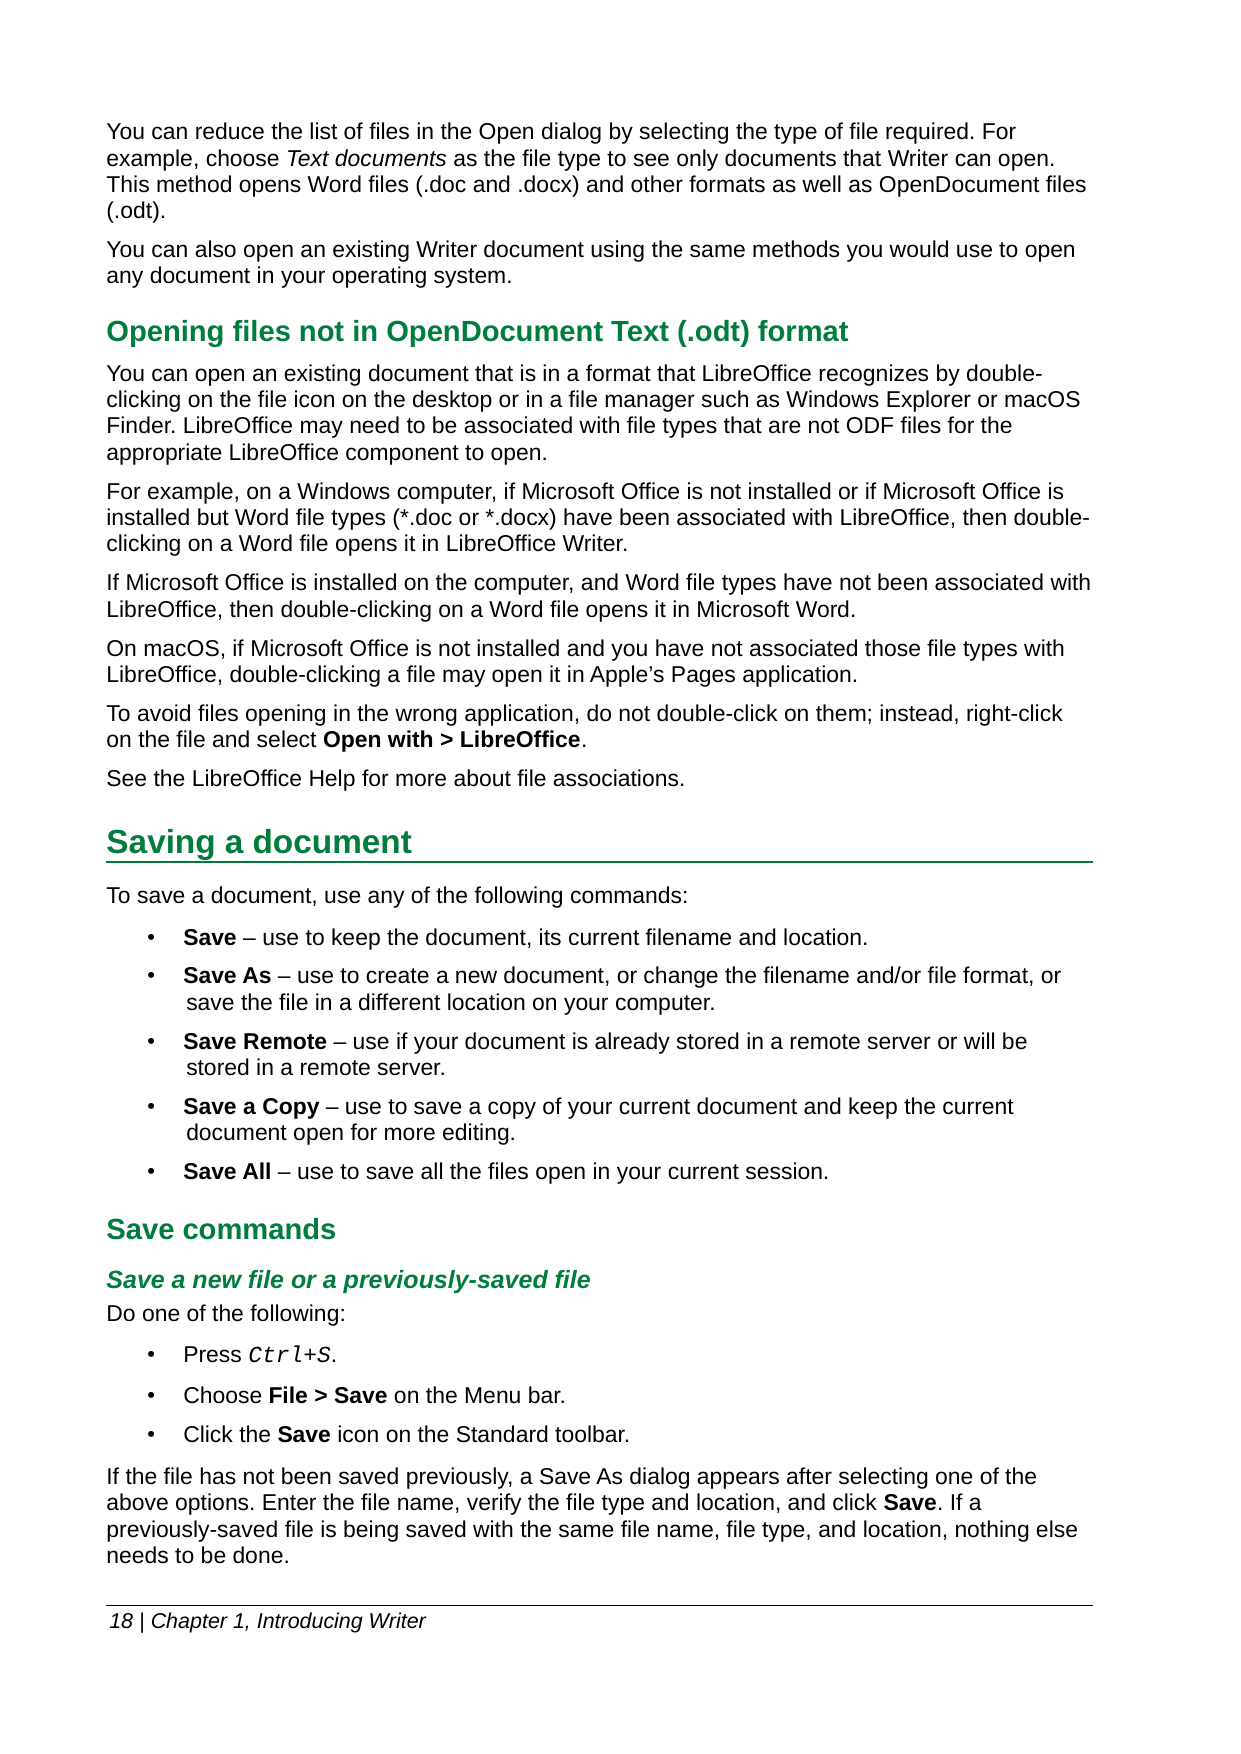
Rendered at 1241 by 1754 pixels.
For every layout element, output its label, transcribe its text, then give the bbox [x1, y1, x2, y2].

subtitle Opening files not in OpenDocument Text (.odt) format [106, 314, 1093, 347]
text If Microsoft Office is installed on the computer, and Word file types have not been associated with LibreOffice, then double-clicking on a Word file opens it in Microsoft Word. [106, 569, 1093, 622]
text Do one of the following: [106, 1299, 1093, 1326]
list Click the Save icon on the Standard toolbar. [144, 1418, 1093, 1450]
text On macOS, if Microsoft Office is not installed and you have not associated those file types with LibreOffice, double-clicking a file may open it in Apple’s Pages application. [106, 634, 1093, 687]
text You can also open an existing Writer document using the same methods you would use to open any document in your operating system. [106, 236, 1093, 289]
subtitle Save commands [106, 1212, 1093, 1246]
text If the file has not been saved previously, a Save As dialog appears after selecting one of the above options. Enter the file name, verify the file type and location, and click Save. If a previously-saved file is being saved with the same file name, file type, and location, nothing else needs to be done. [106, 1463, 1093, 1568]
list Choose File > Save on the Menu bar. [144, 1379, 1093, 1408]
text To avoid files opening in the wrong application, do not double-click on them; instead, right-click on the file and select Open with > LibreOffice. [106, 700, 1093, 752]
text You can open an existing document that is in a format that LibreOffice recognizes by double-clicking on the file icon on the desktop or in a file manager such as Windows Explorer or macOS Finder. LibreOffice may need to be associated with file types that are not ODF files for the appropriate LibreOffice component to open. [106, 360, 1093, 465]
list Save All – use to save all the files open in your current session. [144, 1155, 1093, 1187]
text For example, on a Windows computer, if Microsoft Office is not installed or if Microsoft Office is installed but Word file types (*.doc or *.docx) have been associated with LibreOffice, then double-clicking on a Word file opens it in LibreOffice Writer. [106, 478, 1093, 557]
list Save – use to keep the document, its current filename and location. [144, 921, 1093, 950]
subtitle Saving a document [106, 822, 1093, 861]
list Save a Copy – use to save a copy of your current document and keep the current document open for more editing. [144, 1090, 1093, 1146]
text To save a document, use any of the following commands: [106, 882, 1093, 908]
text You can reduce the list of files in the Open dialog by selecting the type of file required. For example, choose Text documents as the file type to see only documents that Writer can open. This method opens Word files (.doc and .docx) and other formats as well as OpenDocument files (.odt). [106, 118, 1093, 223]
text See the LibreOffice Help for more about file associations. [106, 765, 1093, 791]
list Save As – use to create a new document, or change the filename and/or file format, or save the file in a different location on your computer. [144, 959, 1093, 1015]
list Save Remote – use if your document is already stored in a remote server or will be stored in a remote server. [144, 1025, 1093, 1080]
list Press Ctrl+S. [144, 1338, 1093, 1370]
subtitle Save a new file or a previously-saved file [106, 1264, 1093, 1293]
